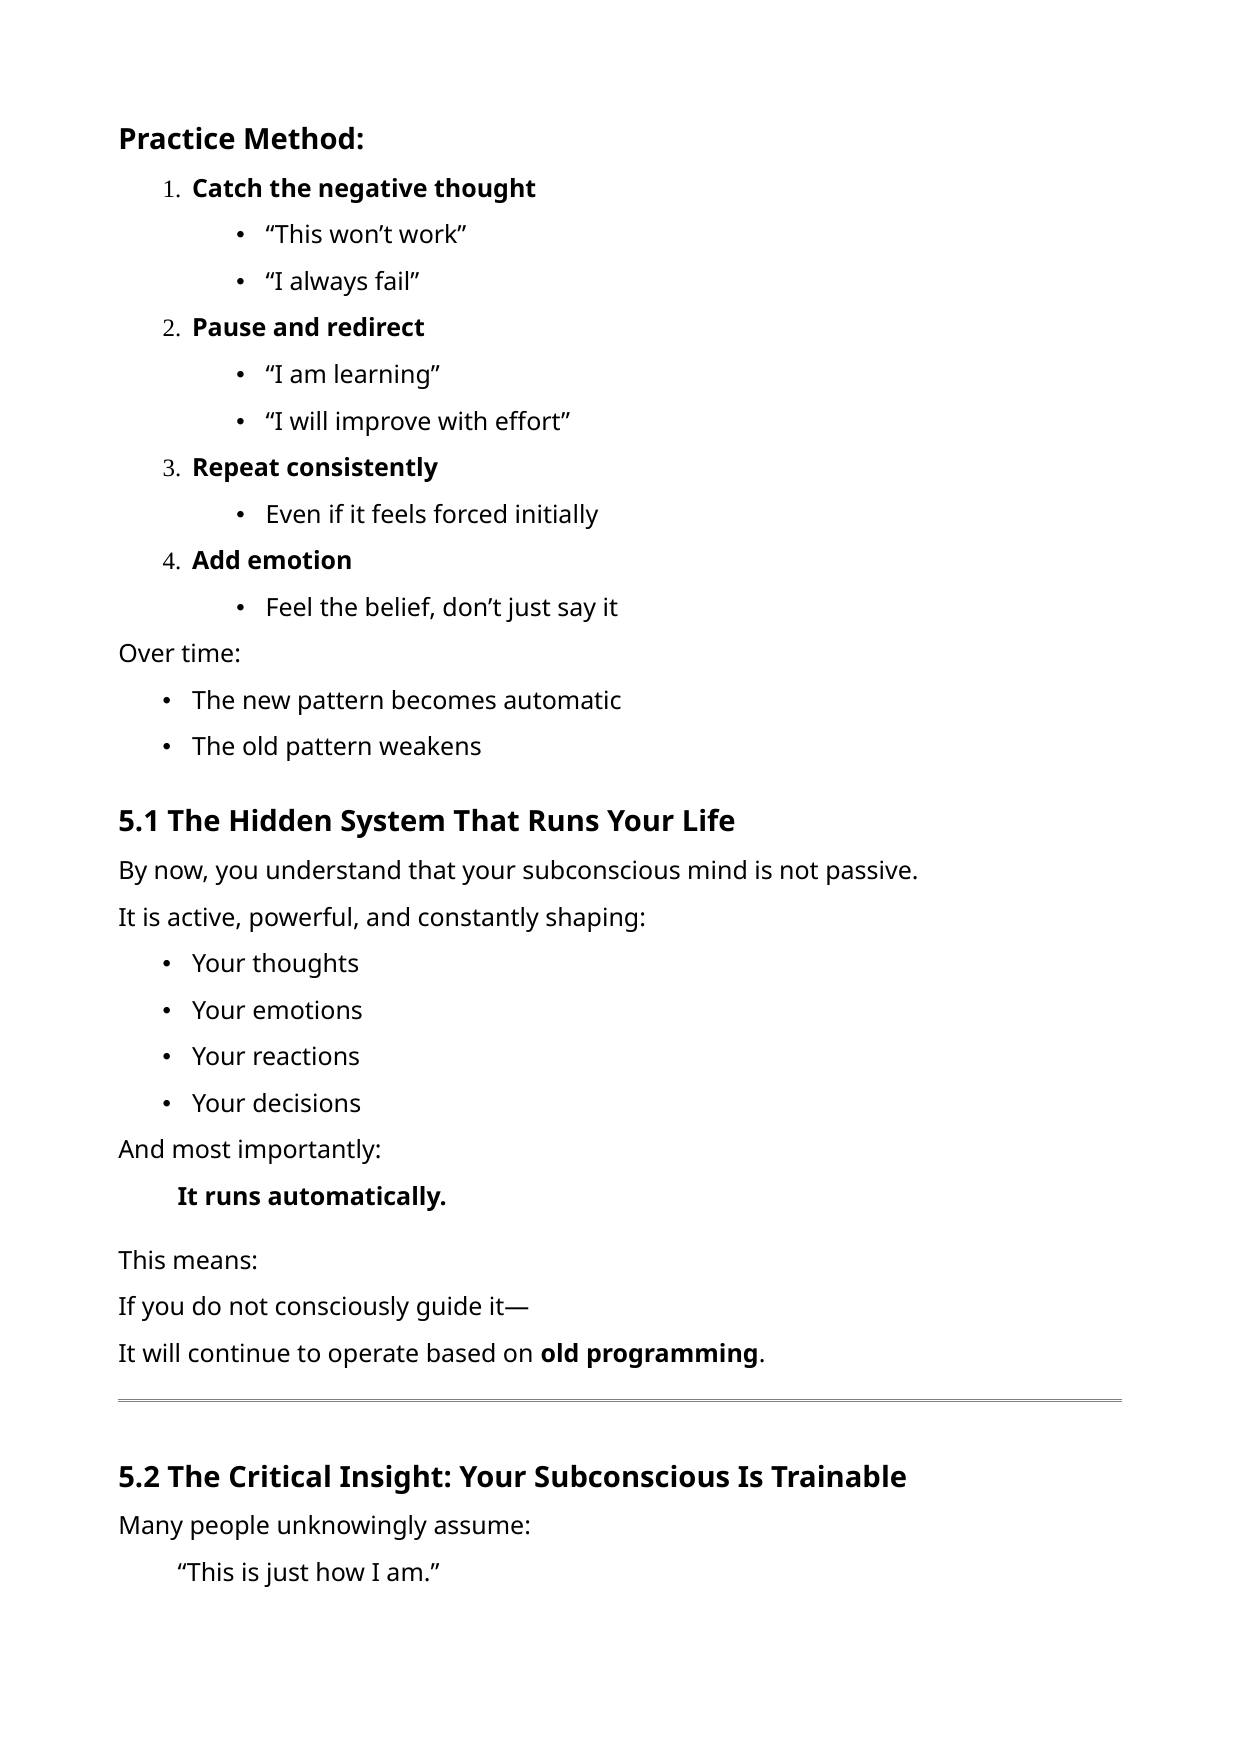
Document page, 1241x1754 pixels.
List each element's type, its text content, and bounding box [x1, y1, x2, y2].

list Repeat consistently [162, 450, 1122, 484]
subtitle 5.1 The Hidden System That Runs Your Life [118, 801, 1122, 840]
text And most importantly: [118, 1132, 1122, 1166]
text It is active, powerful, and constantly shaping: [118, 899, 1122, 933]
subtitle 5.2 The Critical Insight: Your Subconscious Is Trainable [118, 1456, 1122, 1496]
list Your emotions [162, 992, 1122, 1027]
text “This is just how I am.” [177, 1554, 1063, 1589]
text By now, you understand that your subconscious mind is not passive. [118, 853, 1122, 887]
list Feel the belief, don’t just say it [236, 589, 1122, 623]
list “I will improve with effort” [236, 403, 1122, 437]
text Many people unknowingly assume: [118, 1508, 1122, 1542]
list The old pattern weakens [162, 729, 1122, 763]
list Your decisions [162, 1086, 1122, 1120]
text This means: [118, 1242, 1122, 1276]
text It runs automatically. [177, 1179, 1063, 1213]
list Your reactions [162, 1039, 1122, 1073]
text Over time: [118, 636, 1122, 670]
text If you do not consciously guide it— [118, 1289, 1122, 1323]
list Catch the negative thought [162, 170, 1122, 204]
list The new pattern becomes automatic [162, 682, 1122, 717]
text It will continue to operate based on old programming. [118, 1335, 1122, 1369]
list Add emotion [162, 543, 1122, 577]
list Pause and redirect [162, 310, 1122, 344]
list “I always fail” [236, 263, 1122, 297]
subtitle Practice Method: [118, 118, 1122, 158]
list Your thoughts [162, 946, 1122, 980]
list “This won’t work” [236, 217, 1122, 251]
list Even if it feels forced initially [236, 496, 1122, 530]
list “I am learning” [236, 357, 1122, 391]
